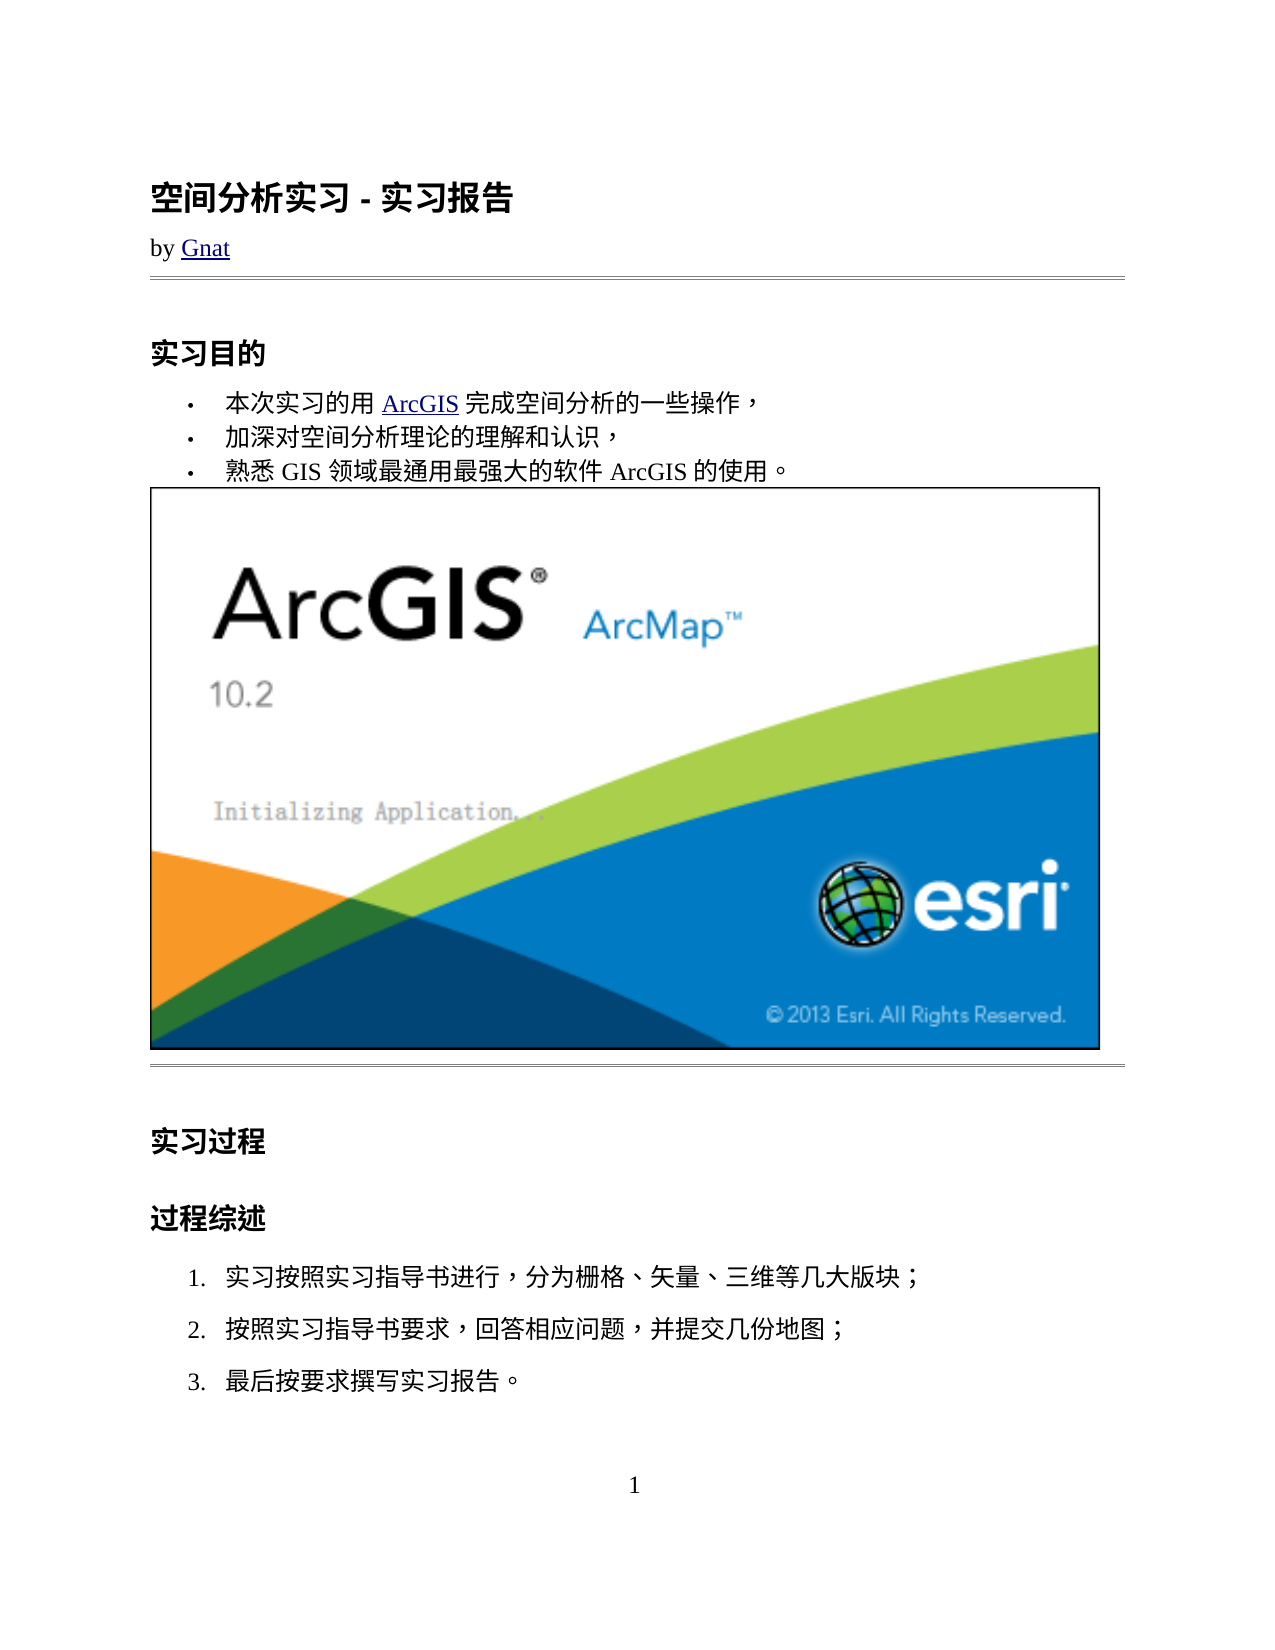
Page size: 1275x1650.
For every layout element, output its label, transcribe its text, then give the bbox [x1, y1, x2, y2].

subtitle 过程综述 [150, 1198, 1125, 1238]
list 本次实习的用 ArcGIS 完成空间分析的一些操作， [187, 385, 1125, 419]
subtitle 实习目的 [150, 333, 1125, 373]
list 按照实习指导书要求，回答相应问题，并提交几份地图； [187, 1311, 1125, 1346]
subtitle 实习过程 [150, 1121, 1125, 1161]
list 实习按照实习指导书进行，分为栅格、矢量、三维等几大版块； [187, 1259, 1125, 1293]
picture [150, 487, 1100, 1050]
list 加深对空间分析理论的理解和认识， [187, 419, 1125, 453]
subtitle 空间分析实习 - 实习报告 [150, 175, 1125, 221]
list 熟悉 GIS 领域最通用最强大的软件 ArcGIS 的使用。 [187, 453, 1125, 487]
list 最后按要求撰写实习报告。 [187, 1363, 1125, 1397]
text by Gnat [150, 233, 1125, 262]
